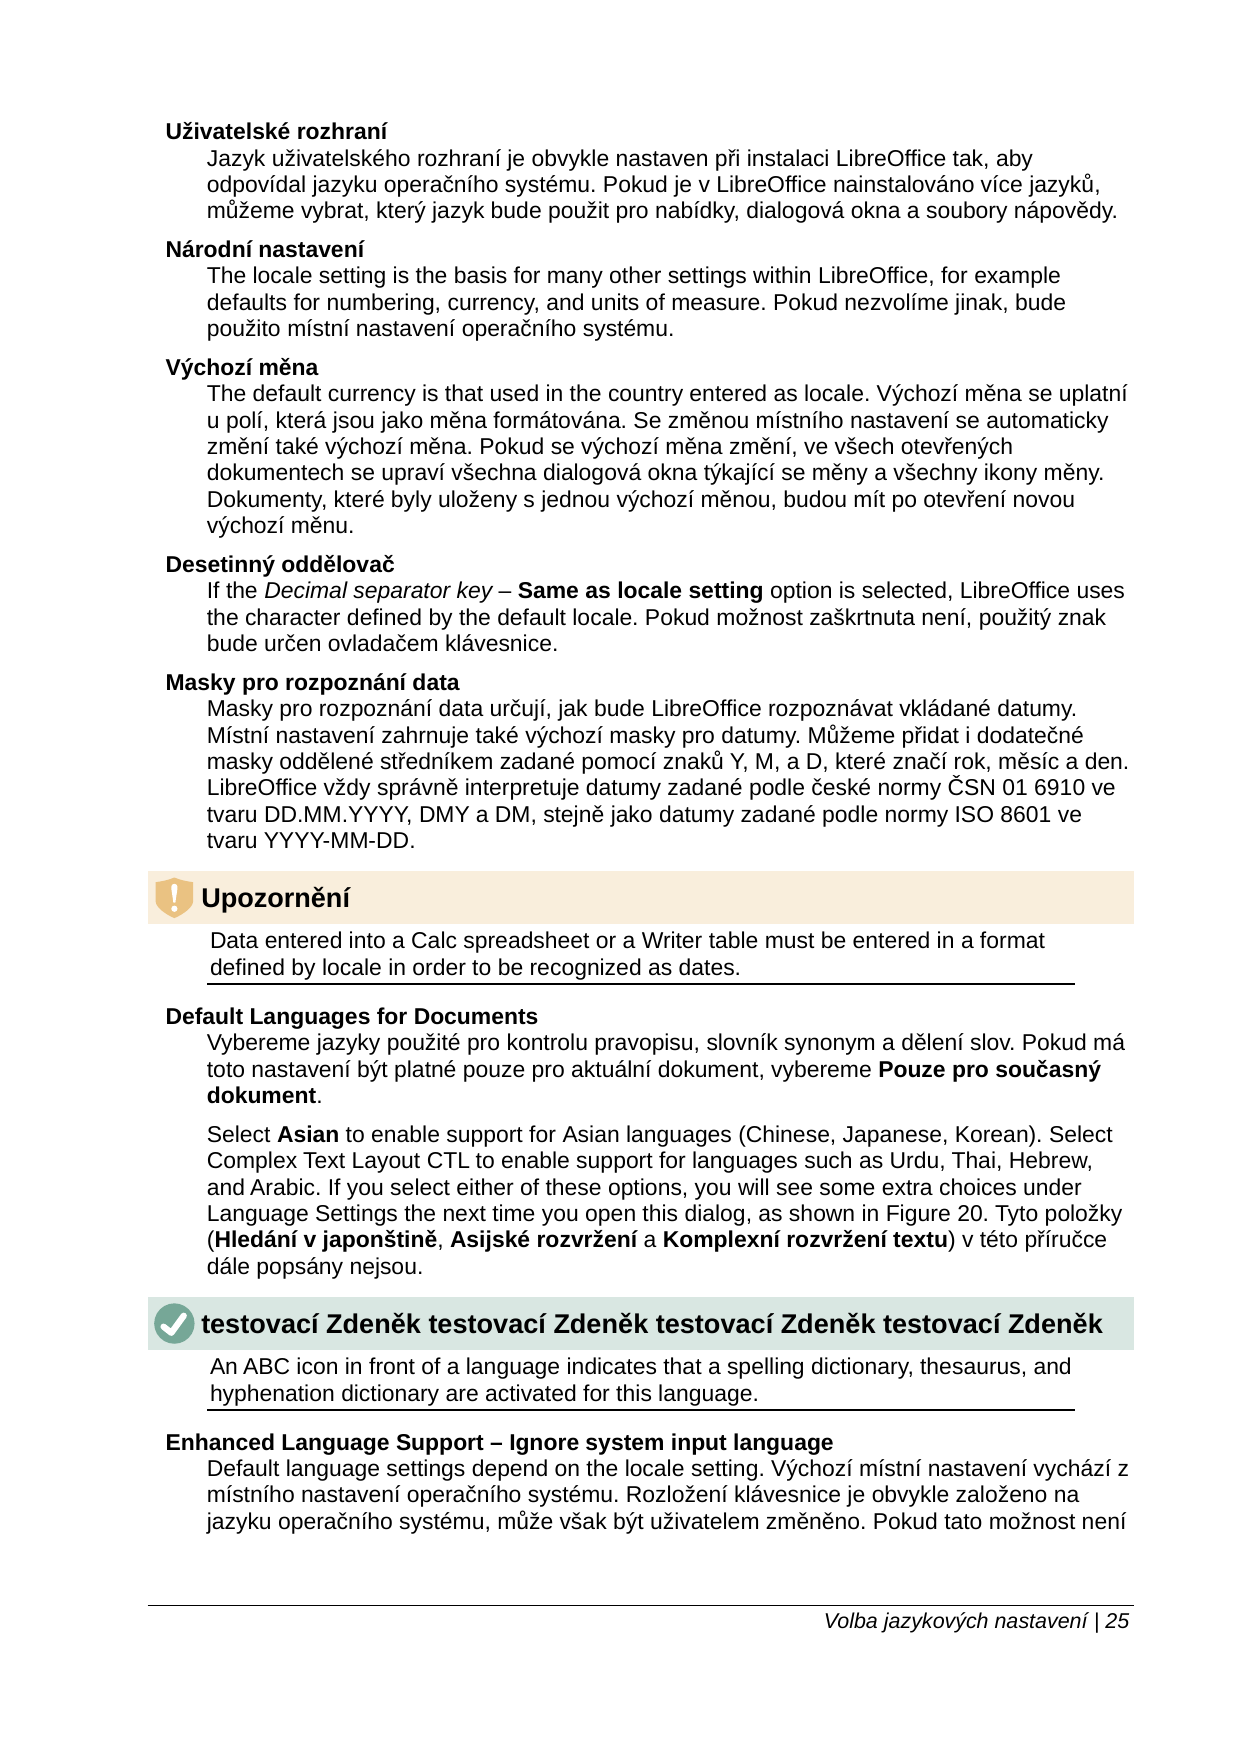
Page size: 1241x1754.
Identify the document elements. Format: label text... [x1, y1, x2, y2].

text Národní nastavení [165, 236, 1134, 262]
text Enhanced Language Support – Ignore system input language [165, 1429, 1134, 1455]
text Select Asian to enable support for Asian languages (Chinese, Japanese, Korean). Select Complex Text Layout CTL to enable support for languages such as Urdu, Thai, Hebrew, and Arabic. If you select either of these options, you will see some extra choices under Language Settings the next time you open this dialog, as shown in Figure 20. Tyto položky (Hledání v japonštině, Asijské rozvržení a Komplexní rozvržení textu) v této příručce dále popsány nejsou. [207, 1121, 1134, 1279]
text Data entered into a Calc spreadsheet or a Writer table must be entered in a format defined by locale in order to be recognized as dates. [207, 924, 1075, 983]
text Vybereme jazyky použité pro kontrolu pravopisu, slovník synonym a dělení slov. Pokud má toto nastavení být platné pouze pro aktuální dokument, vybereme Pouze pro současný dokument. [207, 1029, 1134, 1108]
text Default language settings depend on the locale setting. Výchozí místní nastavení vychází z místního nastavení operačního systému. Rozložení klávesnice je obvykle založeno na jazyku operačního systému, může však být uživatelem změněno. Pokud tato možnost není [207, 1455, 1134, 1534]
text Uživatelské rozhraní [165, 118, 1134, 144]
text Desetinný oddělovač [165, 551, 1134, 577]
text Jazyk uživatelského rozhraní je obvykle nastaven při instalaci LibreOffice tak, aby odpovídal jazyku operačního systému. Pokud je v LibreOffice nainstalováno více jazyků, můžeme vybrat, který jazyk bude použit pro nabídky, dialogová okna a soubory nápovědy. [207, 144, 1134, 223]
text Výchozí měna [165, 354, 1134, 380]
subtitle testovací Zdeněk testovací Zdeněk testovací Zdeněk testovací Zdeněk [148, 1297, 1134, 1350]
text Default Languages for Documents [165, 1003, 1134, 1029]
text Masky pro rozpoznání data určují, jak bude LibreOffice rozpoznávat vkládané datumy. Místní nastavení zahrnuje také výchozí masky pro datumy. Můžeme přidat i dodatečné masky oddělené středníkem zadané pomocí znaků Y, M, a D, které značí rok, měsíc a den. LibreOffice vždy správně interpretuje datumy zadané podle české normy ČSN 01 6910 ve tvaru DD.MM.YYYY, DMY a DM, stejně jako datumy zadané podle normy ISO 8601 ve tvaru YYYY-MM-DD. [207, 695, 1134, 853]
text The locale setting is the basis for many other settings within LibreOffice, for example defaults for numbering, currency, and units of measure. Pokud nezvolíme jinak, bude použito ​​místní nastavení operačního systému. [207, 262, 1134, 341]
text If the Decimal separator key – Same as locale setting option is selected, LibreOffice uses the character defined by the default locale. Pokud možnost zaškrtnuta není, použitý znak bude určen ovladačem klávesnice. [207, 577, 1134, 656]
text An ABC icon in front of a language indicates that a spelling dictionary, thesaurus, and hyphenation dictionary are activated for this language. [207, 1350, 1075, 1409]
text The default currency is that used in the country entered as locale. Výchozí měna se uplatní u polí, která jsou jako měna formátována. Se změnou místního nastavení se automaticky změní také výchozí měna. Pokud se výchozí měna změní, ve všech otevřených dokumentech se upraví všechna dialogová okna týkající se měny a všechny ikony měny. Dokumenty, které byly uloženy s jednou výchozí měnou, budou mít po otevření novou výchozí měnu. [207, 380, 1134, 538]
text Masky pro rozpoznání data [165, 669, 1134, 695]
subtitle Upozornění [148, 871, 1134, 924]
